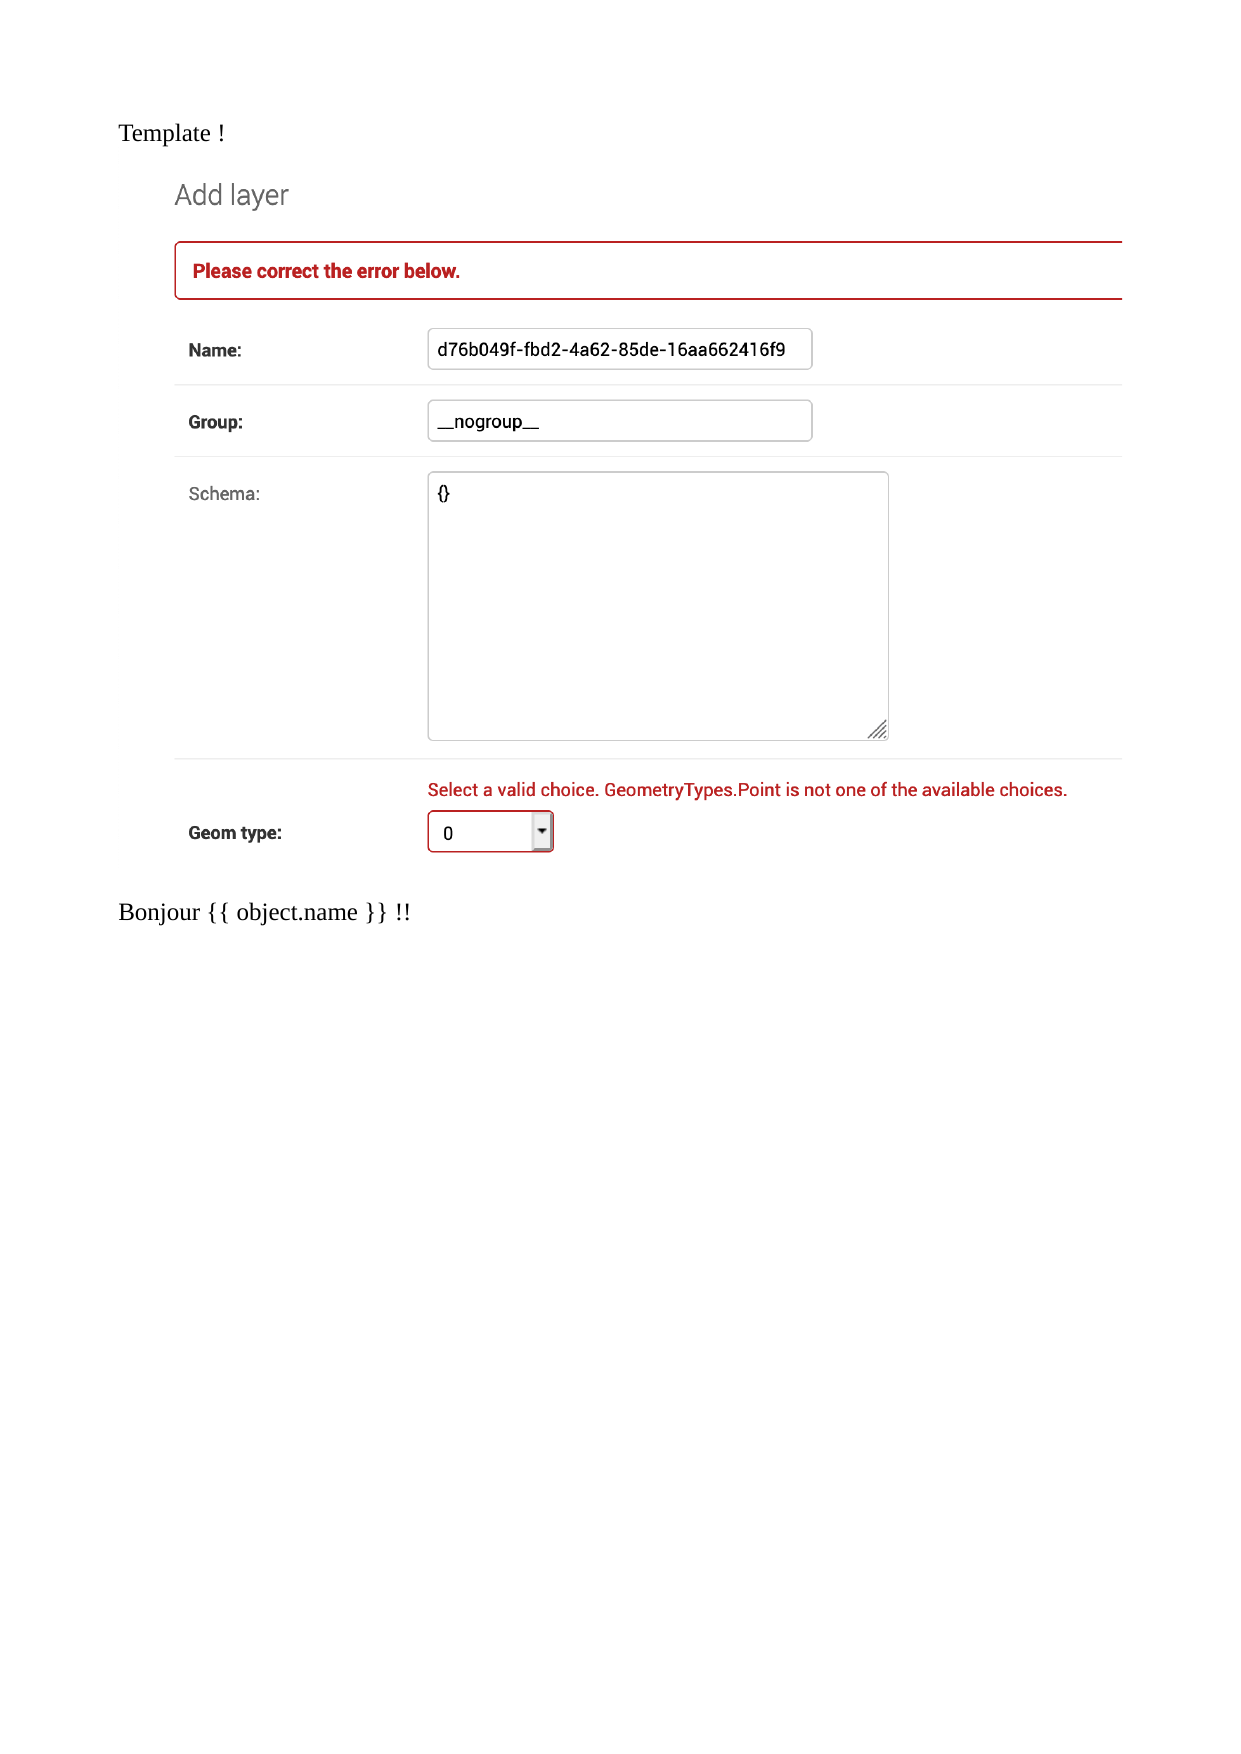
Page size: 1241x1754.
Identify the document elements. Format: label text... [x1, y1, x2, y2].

text Bonjour {{ object.name }} !! [118, 897, 1122, 926]
text Template ! [118, 118, 1122, 147]
picture [118, 147, 1123, 869]
